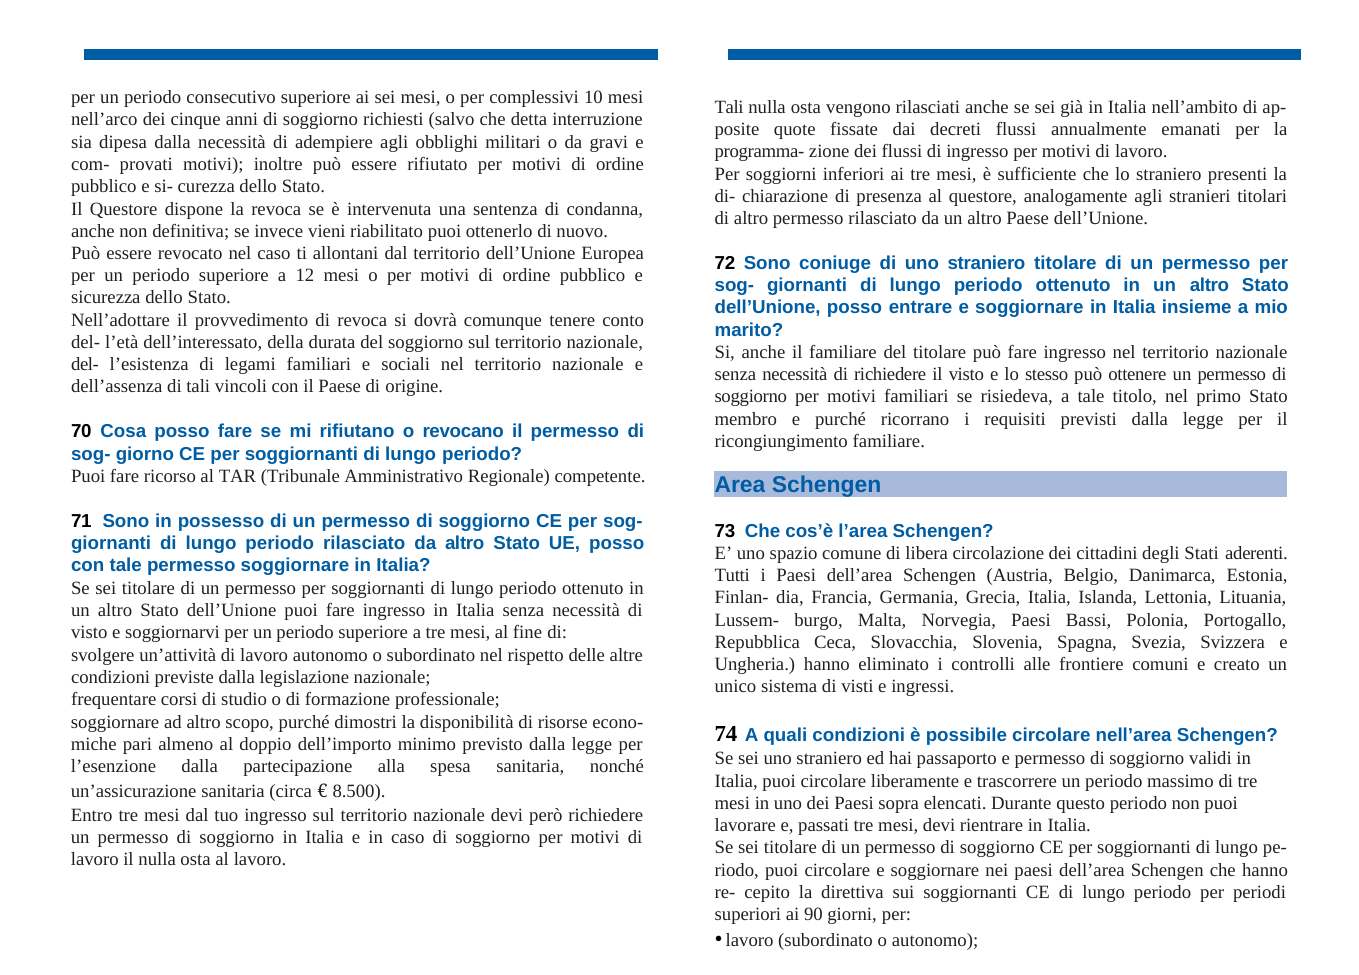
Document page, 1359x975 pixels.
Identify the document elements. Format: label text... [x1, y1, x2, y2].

text per un periodo consecutivo superiore ai sei mesi, o per complessivi 10 mesi nell’arco dei cinque anni di soggiorno richiesti (salvo che detta interruzione sia dipesa dalla necessità di adempiere agli obblighi militari o da gravi e com- provati motivi); inoltre può essere rifiutato per motivi di ordine pubblico e si- curezza dello Stato. [71, 86, 644, 196]
text Tali nulla osta vengono rilasciati anche se sei già in Italia nell’ambito di ap- posite quote fissate dai decreti flussi annualmente emanati per la programma- zione dei flussi di ingresso per motivi di lavoro. [714, 96, 1287, 162]
list A quali condizioni è possibile circolare nell’area Schengen? Se sei uno straniero ed hai passaporto e permesso di soggiorno validi in Italia, puoi circolare liberamente e trascorrere un periodo massimo di tre mesi in uno dei Paesi sopra elencati. Durante questo periodo non puoi lavorare e, passati tre mesi, devi rientrare in Italia. [714, 720, 1288, 835]
text Entro tre mesi dal tuo ingresso sul territorio nazionale devi però richiedere un permesso di soggiorno in Italia e in caso di soggiorno per motivi di lavoro il nulla osta al lavoro. [71, 804, 644, 870]
subtitle Sono coniuge di uno straniero titolare di un permesso per sog- giornanti di lungo periodo ottenuto in un altro Stato dell’Unione, posso entrare e soggiornare in Italia insieme a mio marito? [714, 252, 1288, 340]
text frequentare corsi di studio o di formazione professionale; [71, 688, 648, 709]
subtitle Area Schengen [714, 471, 1339, 497]
text svolgere un’attività di lavoro autonomo o subordinato nel rispetto delle altre condizioni previste dalla legislazione nazionale; [71, 643, 644, 687]
text soggiornare ad altro scopo, purché dimostri la disponibilità di risorse econo- miche pari almeno al doppio dell’importo minimo previsto dalla legge per l’esenzione dalla partecipazione alla spesa sanitaria, nonché un’assicurazione sanitaria (circa € 8.500). [71, 711, 644, 803]
text Puoi fare ricorso al TAR (Tribunale Amministrativo Regionale) competente. [71, 465, 648, 486]
text Nell’adottare il provvedimento di revoca si dovrà comunque tenere conto del- l’età dell’interessato, della durata del soggiorno sul territorio nazionale, del- l’esistenza di legami familiari e sociali nel territorio nazionale e dell’assenza di tali vincoli con il Paese di origine. [71, 309, 644, 397]
subtitle Sono in possesso di un permesso di soggiorno CE per sog- giornanti di lungo periodo rilasciato da altro Stato UE, posso con tale permesso soggiornare in Italia? [71, 510, 644, 576]
text Si, anche il familiare del titolare può fare ingresso nel territorio nazionale senza necessità di richiedere il visto e lo stesso può ottenere un permesso di soggiorno per motivi familiari se risiedeva, a tale titolo, nel primo Stato membro e purché ricorrano i requisiti previsti dalla legge per il ricongiungimento familiare. [714, 341, 1288, 451]
text Per soggiorni inferiori ai tre mesi, è sufficiente che lo straniero presenti la di- chiarazione di presenza al questore, analogamente agli stranieri titolari di altro permesso rilasciato da un altro Paese dell’Unione. [714, 163, 1288, 228]
text Se sei titolare di un permesso per soggiornanti di lungo periodo ottenuto in un altro Stato dell’Unione puoi fare ingresso in Italia senza necessità di visto e soggiornarvi per un periodo superiore a tre mesi, al fine di: [71, 577, 644, 643]
subtitle Che cos’è l’area Schengen? [714, 519, 1339, 541]
subtitle Cosa posso fare se mi rifiutano o revocano il permesso di sog- giorno CE per soggiornanti di lungo periodo? [71, 420, 644, 464]
text Il Questore dispone la revoca se è intervenuta una sentenza di condanna, anche non definitiva; se invece vieni riabilitato puoi ottenerlo di nuovo. [71, 197, 644, 241]
list lavoro (subordinato o autonomo); [714, 926, 1339, 952]
text E’ uno spazio comune di libera circolazione dei cittadini degli Stati aderenti. Tutti i Paesi dell’area Schengen (Austria, Belgio, Danimarca, Estonia, Finlan- dia, Francia, Germania, Grecia, Italia, Islanda, Lettonia, Lituania, Lussem- burgo, Malta, Norvegia, Paesi Bassi, Polonia, Portogallo, Repubblica Ceca, Slovacchia, Slovenia, Spagna, Svezia, Svizzera e Ungheria.) hanno eliminato i controlli alle frontiere comuni e creato un unico sistema di visti e ingressi. [714, 542, 1288, 697]
text Può essere revocato nel caso ti allontani dal territorio dell’Unione Europea per un periodo superiore a 12 mesi o per motivi di ordine pubblico e sicurezza dello Stato. [71, 242, 644, 308]
text Se sei titolare di un permesso di soggiorno CE per soggiornanti di lungo pe- riodo, puoi circolare e soggiornare nei paesi dell’area Schengen che hanno re- cepito la direttiva sui soggiornanti CE di lungo periodo per periodi superiori ai 90 giorni, per: [714, 836, 1288, 924]
